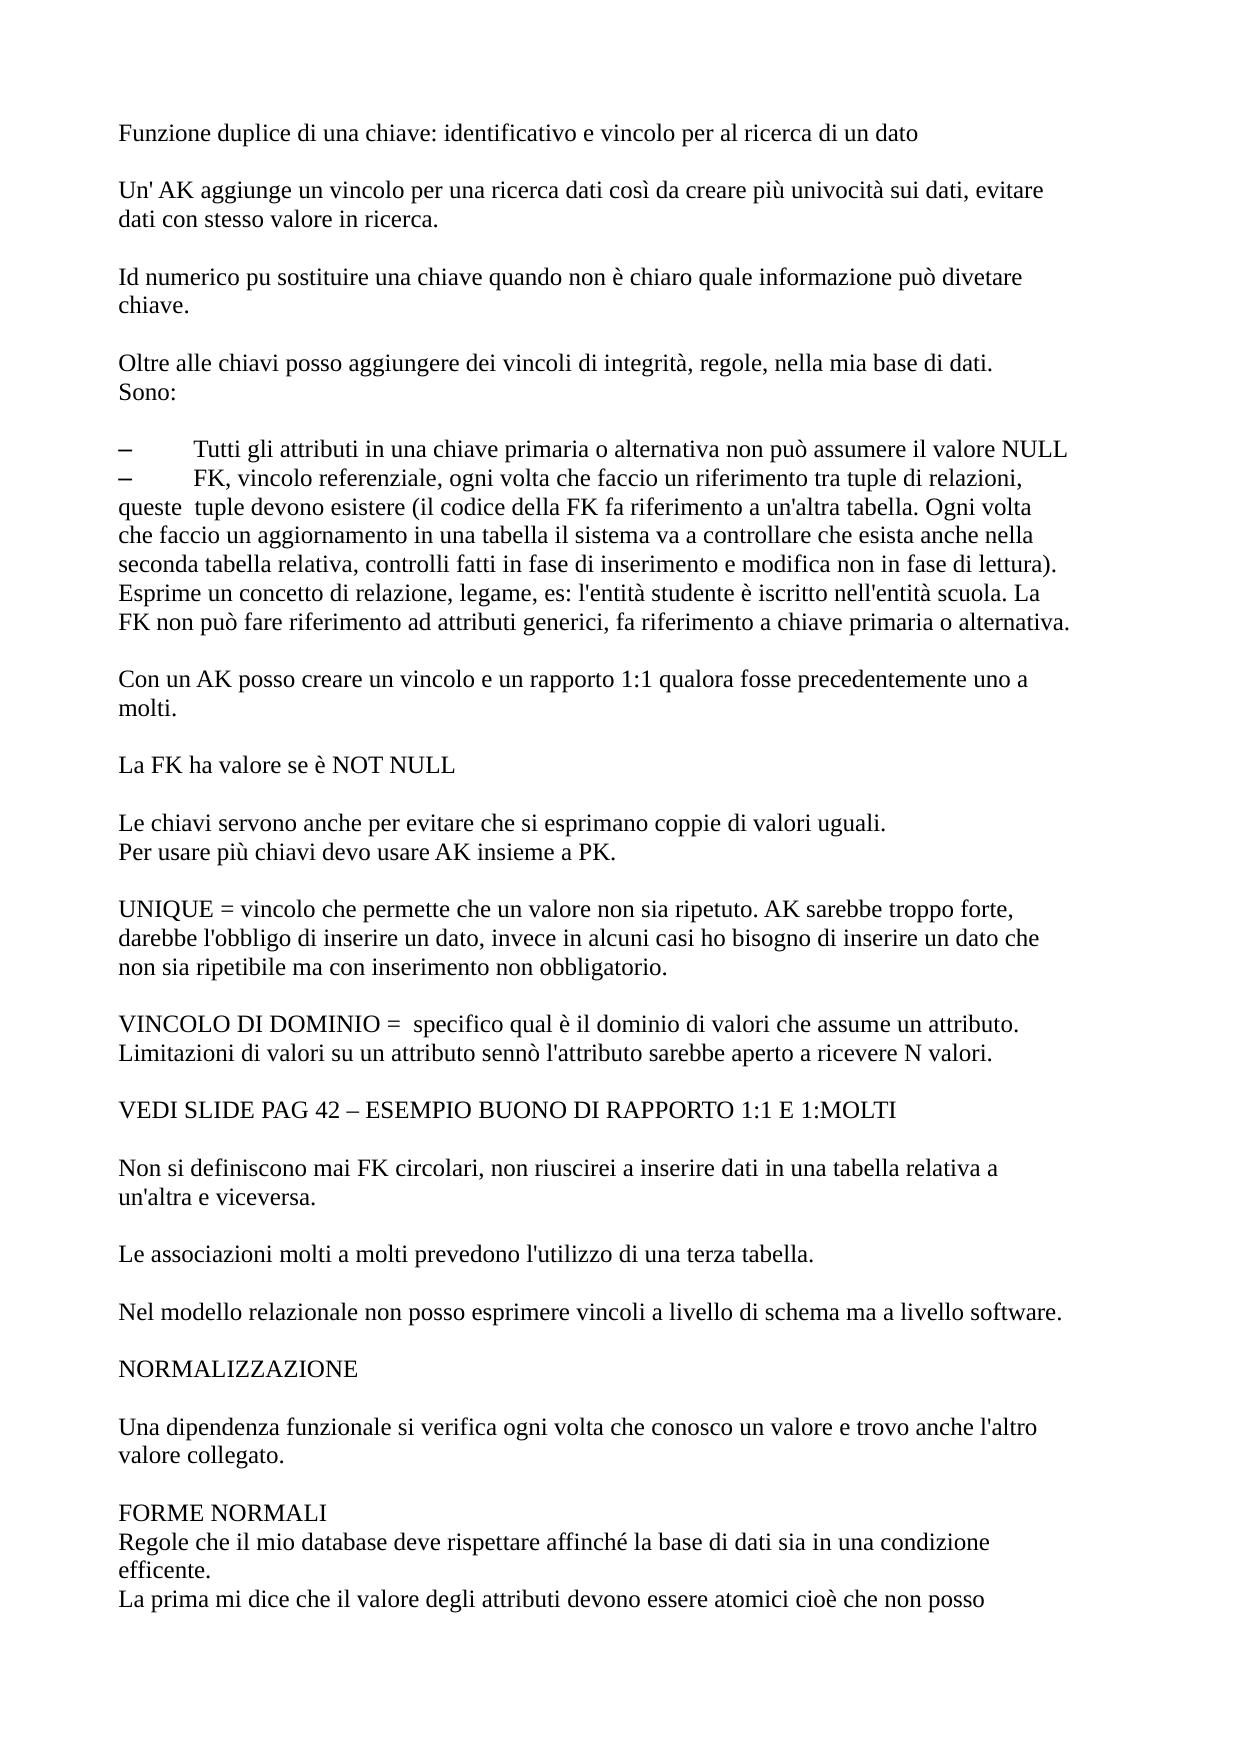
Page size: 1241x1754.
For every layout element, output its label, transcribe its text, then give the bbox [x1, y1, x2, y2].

text Un' AK aggiunge un vincolo per una ricerca dati così da creare più univocità sui dati, evitare dati con stesso valore in ricerca. [118, 176, 1071, 233]
text NORMALIZZAZIONE [118, 1354, 1071, 1383]
text Id numerico pu sostituire una chiave quando non è chiaro quale informazione può divetare chiave. [118, 262, 1071, 319]
text Regole che il mio database deve rispettare affinché la base di dati sia in una condizione efficente. [118, 1527, 1071, 1584]
text Una dipendenza funzionale si verifica ogni volta che conosco un valore e trovo anche l'altro valore collegato. [118, 1412, 1071, 1469]
text Non si definiscono mai FK circolari, non riuscirei a inserire dati in una tabella relativa a un'altra e viceversa. [118, 1153, 1071, 1211]
text Per usare più chiavi devo usare AK insieme a PK. [118, 837, 1071, 866]
text Oltre alle chiavi posso aggiungere dei vincoli di integrità, regole, nella mia base di dati. [118, 348, 1071, 377]
text VINCOLO DI DOMINIO = specifico qual è il dominio di valori che assume un attributo. Limitazioni di valori su un attributo sennò l'attributo sarebbe aperto a ricevere N valori. [118, 1009, 1071, 1067]
text Le chiavi servono anche per evitare che si esprimano coppie di valori uguali. [118, 808, 1071, 837]
text Sono: [118, 377, 1071, 406]
text Funzione duplice di una chiave: identificativo e vincolo per al ricerca di un dato [118, 118, 1071, 147]
text FORME NORMALI [118, 1498, 1071, 1527]
text VEDI SLIDE PAG 42 – ESEMPIO BUONO DI RAPPORTO 1:1 E 1:MOLTI [118, 1096, 1071, 1124]
text UNIQUE = vincolo che permette che un valore non sia ripetuto. AK sarebbe troppo forte, darebbe l'obbligo di inserire un dato, invece in alcuni casi ho bisogno di inserire un dato che non sia ripetibile ma con inserimento non obbligatorio. [118, 894, 1071, 981]
text Nel modello relazionale non posso esprimere vincoli a livello di schema ma a livello software. [118, 1297, 1071, 1326]
list FK, vincolo referenziale, ogni volta che faccio un riferimento tra tuple di relazioni, queste tuple devono esistere (il codice della FK fa riferimento a un'altra tabella. Ogni volta che faccio un aggiornamento in una tabella il sistema va a controllare che esista anche nella seconda tabella relativa, controlli fatti in fase di inserimento e modifica non in fase di lettura). Esprime un concetto di relazione, legame, es: l'entità studente è iscritto nell'entità scuola. La FK non può fare riferimento ad attributi generici, fa riferimento a chiave primaria o alternativa. [118, 463, 1071, 636]
text La prima mi dice che il valore degli attributi devono essere atomici cioè che non posso [118, 1584, 1071, 1613]
text La FK ha valore se è NOT NULL [118, 751, 1071, 779]
text Le associazioni molti a molti prevedono l'utilizzo di una terza tabella. [118, 1239, 1071, 1268]
text Con un AK posso creare un vincolo e un rapporto 1:1 qualora fosse precedentemente uno a molti. [118, 664, 1071, 722]
list Tutti gli attributi in una chiave primaria o alternativa non può assumere il valore NULL [118, 434, 1071, 463]
